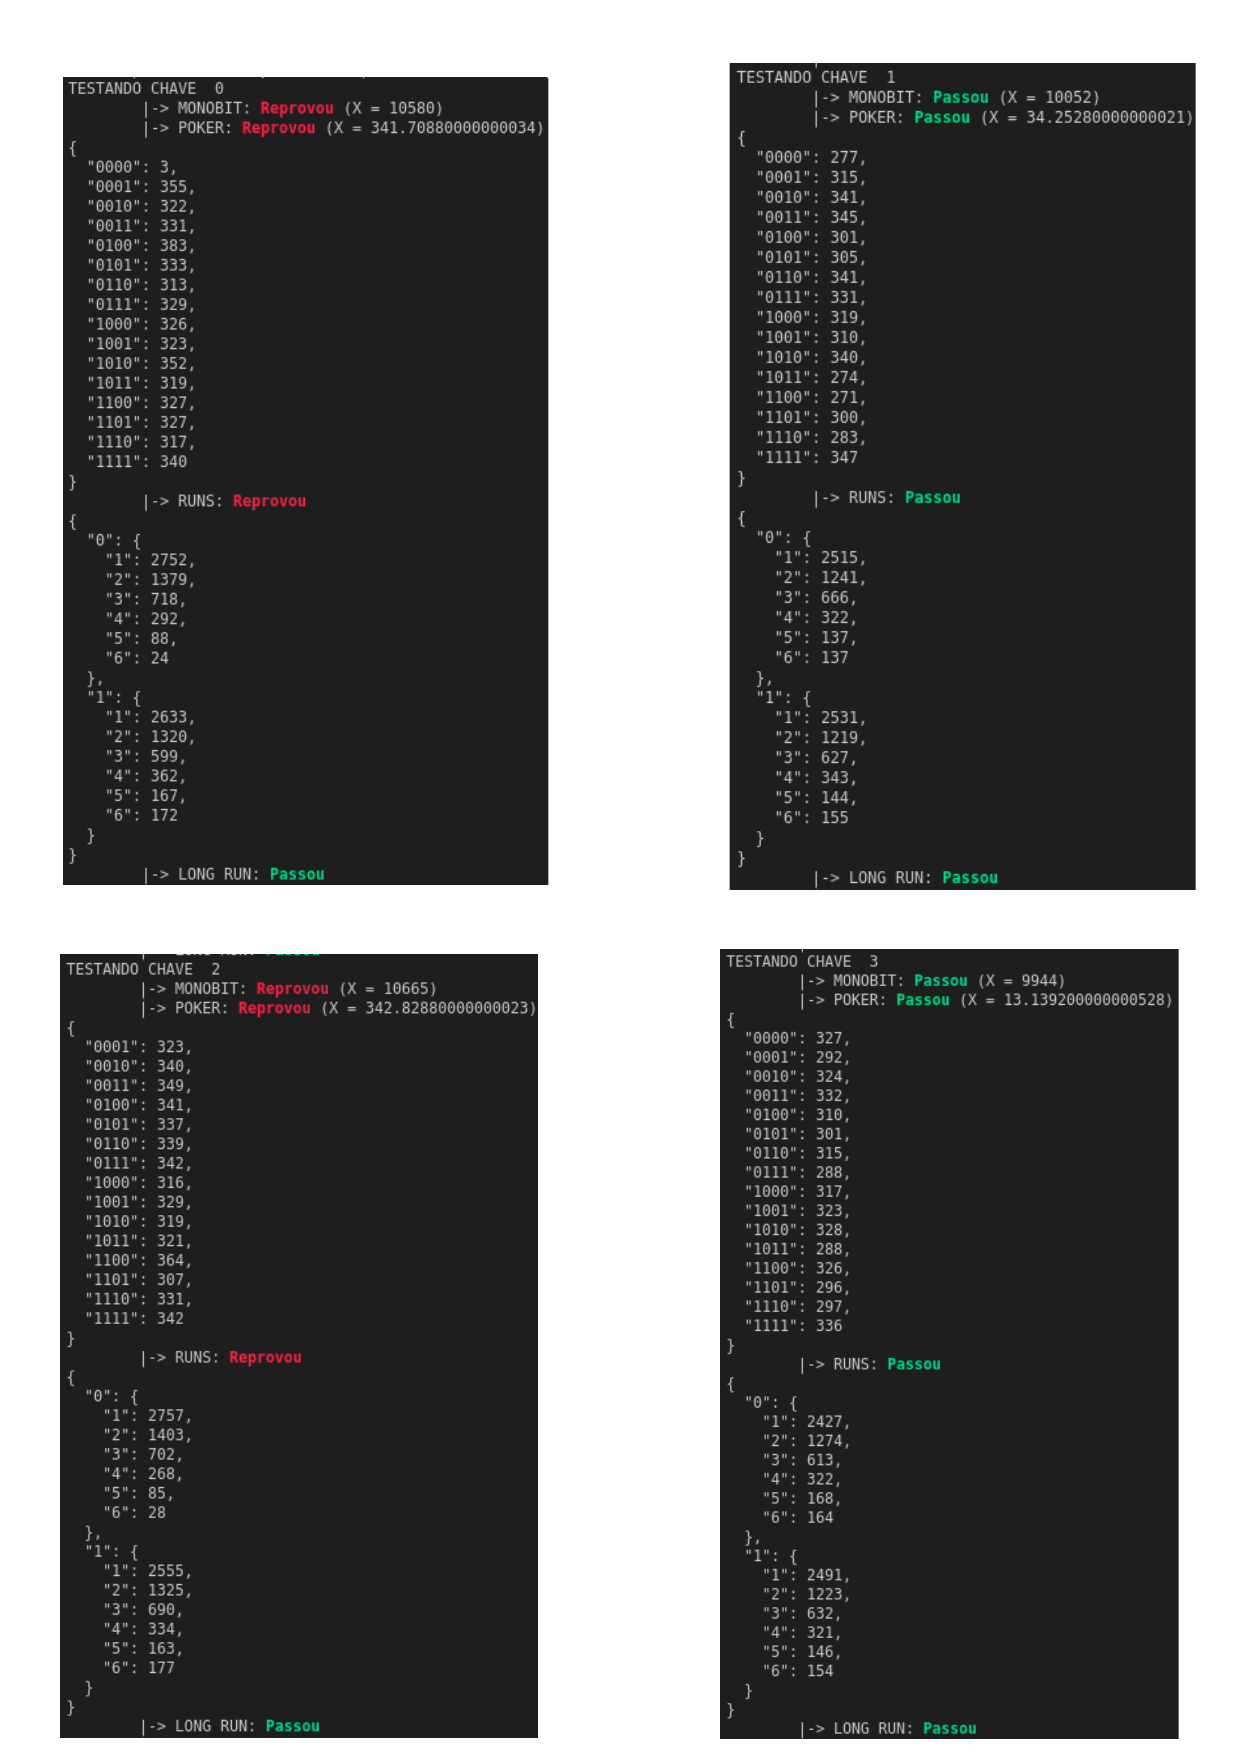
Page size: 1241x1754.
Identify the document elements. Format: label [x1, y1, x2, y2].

picture [63, 77, 549, 885]
picture [720, 949, 1179, 1739]
picture [60, 954, 538, 1738]
picture [729, 63, 1196, 890]
